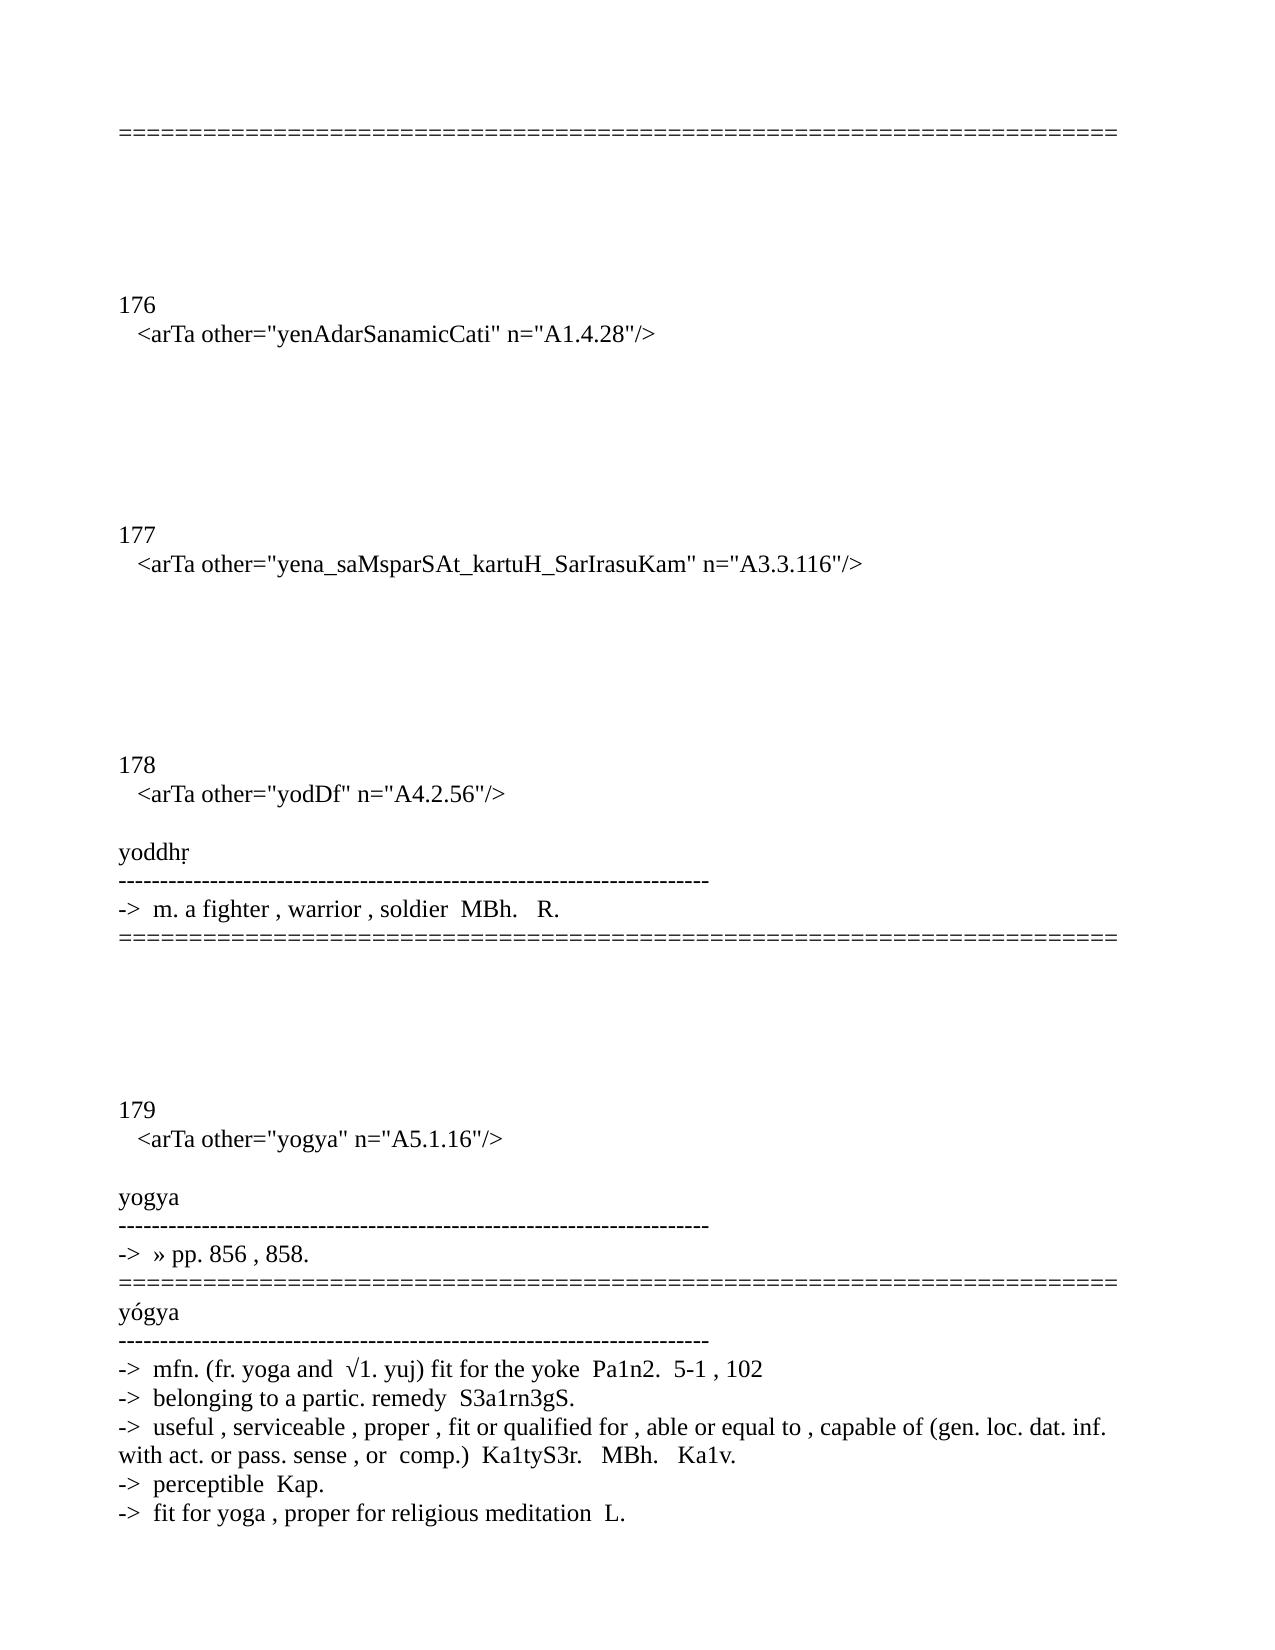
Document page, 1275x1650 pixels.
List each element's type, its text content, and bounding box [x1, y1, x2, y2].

text <arTa other="yogya" n="A5.1.16"/> [118, 1124, 1157, 1153]
text -> m. a fighter , warrior , soldier MBh. R. [118, 894, 1157, 923]
text 177 [118, 521, 1157, 549]
text yogya [118, 1182, 1157, 1211]
text ----------------------------------------------------------------------- [118, 1211, 1157, 1239]
text ======================================================================= [118, 923, 1157, 952]
text -> belonging to a partic. remedy S3a1rn3gS. [118, 1383, 1157, 1412]
text ----------------------------------------------------------------------- [118, 866, 1157, 894]
text yoddhṛ [118, 837, 1157, 866]
text <arTa other="yena_saMsparSAt_kartuH_SarIrasuKam" n="A3.3.116"/> [118, 549, 1157, 578]
text -> mfn. (fr. yoga and √1. yuj) fit for the yoke Pa1n2. 5-1 , 102 [118, 1354, 1157, 1383]
text ----------------------------------------------------------------------- [118, 1326, 1157, 1354]
text 176 [118, 291, 1157, 319]
text -> useful , serviceable , proper , fit or qualified for , able or equal to , capable of (gen. loc. dat. inf. with act. or pass. sense , or comp.) Ka1tyS3r. MBh. Ka1v. [118, 1412, 1157, 1469]
text ======================================================================= [118, 118, 1157, 147]
text <arTa other="yodDf" n="A4.2.56"/> [118, 779, 1157, 808]
text <arTa other="yenAdarSanamicCati" n="A1.4.28"/> [118, 319, 1157, 348]
text yógya [118, 1297, 1157, 1326]
text ======================================================================= [118, 1268, 1157, 1297]
text 178 [118, 751, 1157, 779]
text -> perceptible Kap. [118, 1469, 1157, 1498]
text -> » pp. 856 , 858. [118, 1239, 1157, 1268]
text 179 [118, 1096, 1157, 1124]
text -> fit for yoga , proper for religious meditation L. [118, 1498, 1157, 1527]
